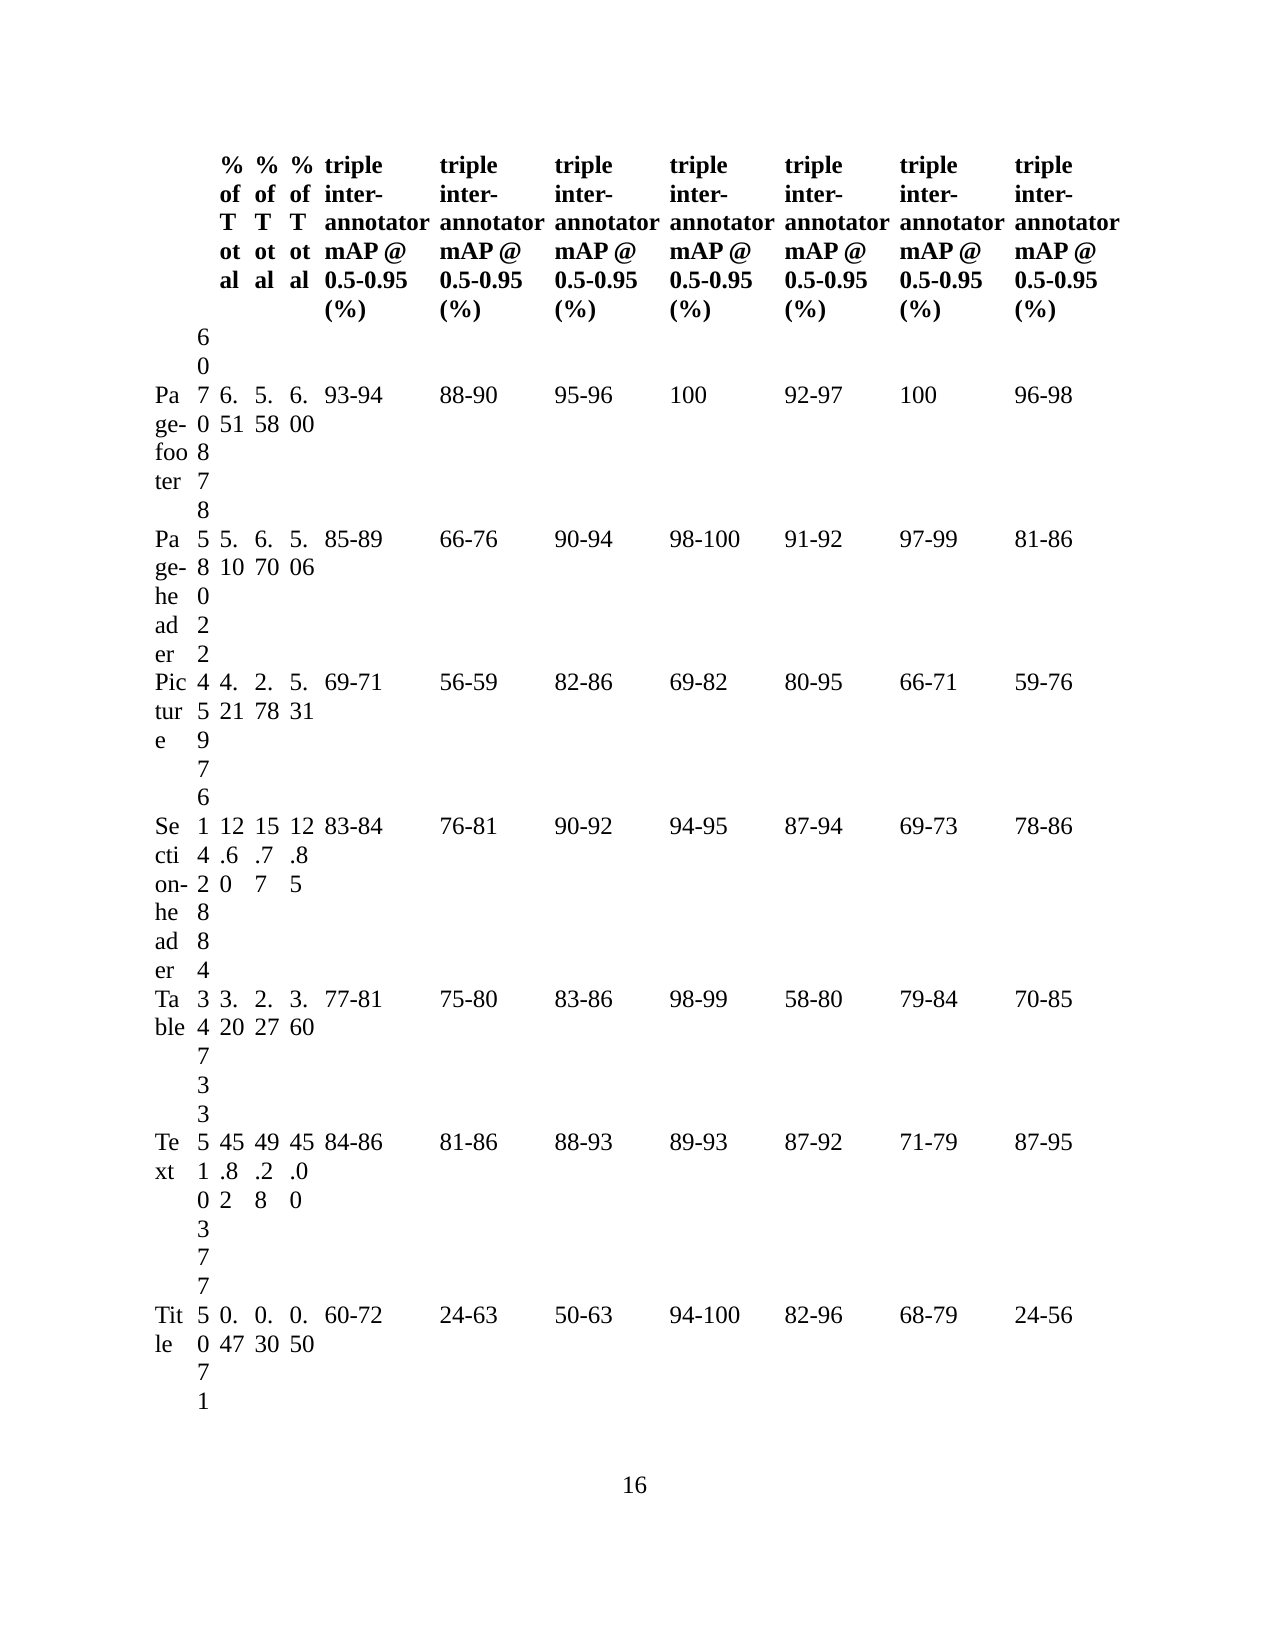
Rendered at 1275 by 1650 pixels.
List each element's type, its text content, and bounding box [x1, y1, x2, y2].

table_cell 66-76 [435, 524, 550, 667]
table_header triple inter- annotator mAP @ 0.5-0.95 (%) [1010, 150, 1125, 322]
table_cell 56-59 [435, 668, 550, 811]
table_cell 5.10 [215, 524, 250, 667]
table_cell 45.00 [285, 1128, 320, 1300]
table_cell 50-63 [550, 1300, 665, 1415]
table_header triple inter- annotator mAP @ 0.5-0.95 (%) [665, 150, 780, 322]
table_cell 5.06 [285, 524, 320, 667]
table_cell 34733 [193, 984, 215, 1127]
table_cell 78-86 [1010, 811, 1125, 984]
table_header triple inter- annotator mAP @ 0.5-0.95 (%) [780, 150, 895, 322]
table_cell Page- footer [150, 380, 192, 524]
table_cell 82-86 [550, 668, 665, 811]
table_cell 0.30 [250, 1300, 285, 1415]
table_cell 81-86 [435, 1128, 550, 1300]
table_cell Picture [150, 668, 192, 811]
table_cell 58-80 [780, 984, 895, 1127]
table_cell 58022 [193, 524, 215, 667]
table_header triple inter- annotator mAP @ 0.5-0.95 (%) [895, 150, 1010, 322]
table_cell 88-93 [550, 1128, 665, 1300]
table_header triple inter- annotator mAP @ 0.5-0.95 (%) [320, 150, 435, 322]
table_header % of Total [285, 150, 320, 322]
table_cell 87-94 [780, 811, 895, 984]
table_cell 98-100 [665, 524, 780, 667]
table_cell 98-99 [665, 984, 780, 1127]
table_cell 12.85 [285, 811, 320, 984]
table_cell 81-86 [1010, 524, 1125, 667]
table_cell 93-94 [320, 380, 435, 524]
table_cell [895, 323, 1010, 380]
table_cell 15.77 [250, 811, 285, 984]
table_cell 75-80 [435, 984, 550, 1127]
table_header triple inter- annotator mAP @ 0.5-0.95 (%) [550, 150, 665, 322]
table_cell [250, 323, 285, 380]
table_cell 66-71 [895, 668, 1010, 811]
table_cell 91-92 [780, 524, 895, 667]
table_cell 142884 [193, 811, 215, 984]
table_cell [435, 323, 550, 380]
table_cell 95-96 [550, 380, 665, 524]
table_cell 87-95 [1010, 1128, 1125, 1300]
table_cell Section- header [150, 811, 192, 984]
table_cell 84-86 [320, 1128, 435, 1300]
table_cell 88-90 [435, 380, 550, 524]
table_cell 100 [665, 380, 780, 524]
table_cell 83-84 [320, 811, 435, 984]
table_cell [665, 323, 780, 380]
table_cell 4.21 [215, 668, 250, 811]
table_cell 69-71 [320, 668, 435, 811]
table_cell 6.70 [250, 524, 285, 667]
table_cell Table [150, 984, 192, 1127]
table_cell 60-72 [320, 1300, 435, 1415]
table_cell 83-86 [550, 984, 665, 1127]
table_header % of Total [250, 150, 285, 322]
table_cell [285, 323, 320, 380]
table_cell 90-94 [550, 524, 665, 667]
table_cell 3.20 [215, 984, 250, 1127]
table_cell 94-95 [665, 811, 780, 984]
table_cell [1010, 323, 1125, 380]
table_cell 97-99 [895, 524, 1010, 667]
table_cell 24-63 [435, 1300, 550, 1415]
table_cell 60 [193, 323, 215, 380]
table_cell [320, 323, 435, 380]
table_cell 59-76 [1010, 668, 1125, 811]
table_cell [780, 323, 895, 380]
table_cell 3.60 [285, 984, 320, 1127]
table_cell 70-85 [1010, 984, 1125, 1127]
table_cell 6.00 [285, 380, 320, 524]
table_cell 82-96 [780, 1300, 895, 1415]
table_cell 49.28 [250, 1128, 285, 1300]
table_cell 100 [895, 380, 1010, 524]
table_cell 0.47 [215, 1300, 250, 1415]
table_cell 69-73 [895, 811, 1010, 984]
table_cell 5.31 [285, 668, 320, 811]
table_cell 92-97 [780, 380, 895, 524]
table_cell 45.82 [215, 1128, 250, 1300]
table_cell 70878 [193, 380, 215, 524]
table_cell 94-100 [665, 1300, 780, 1415]
table_cell 79-84 [895, 984, 1010, 1127]
table_cell 90-92 [550, 811, 665, 984]
table_cell 2.27 [250, 984, 285, 1127]
table_cell 80-95 [780, 668, 895, 811]
table_cell 96-98 [1010, 380, 1125, 524]
table_cell [550, 323, 665, 380]
table_cell 45976 [193, 668, 215, 811]
table_cell Page- header [150, 524, 192, 667]
table_cell 6.51 [215, 380, 250, 524]
table_cell 2.78 [250, 668, 285, 811]
table_header triple inter- annotator mAP @ 0.5-0.95 (%) [435, 150, 550, 322]
table_cell 68-79 [895, 1300, 1010, 1415]
table_cell 69-82 [665, 668, 780, 811]
table_cell Title [150, 1300, 192, 1415]
table_cell 510377 [193, 1128, 215, 1300]
table_cell 5.58 [250, 380, 285, 524]
table_cell 71-79 [895, 1128, 1010, 1300]
table_header [193, 150, 215, 322]
table_cell 77-81 [320, 984, 435, 1127]
table_cell 0.50 [285, 1300, 320, 1415]
table_cell 89-93 [665, 1128, 780, 1300]
table_cell 24-56 [1010, 1300, 1125, 1415]
table_cell 85-89 [320, 524, 435, 667]
table_header [150, 150, 192, 322]
table_cell 87-92 [780, 1128, 895, 1300]
table_cell 5071 [193, 1300, 215, 1415]
table_cell [215, 323, 250, 380]
table_header % of Total [215, 150, 250, 322]
table_cell 12.60 [215, 811, 250, 984]
table_cell 76-81 [435, 811, 550, 984]
table_cell [150, 323, 192, 380]
table_cell Text [150, 1128, 192, 1300]
